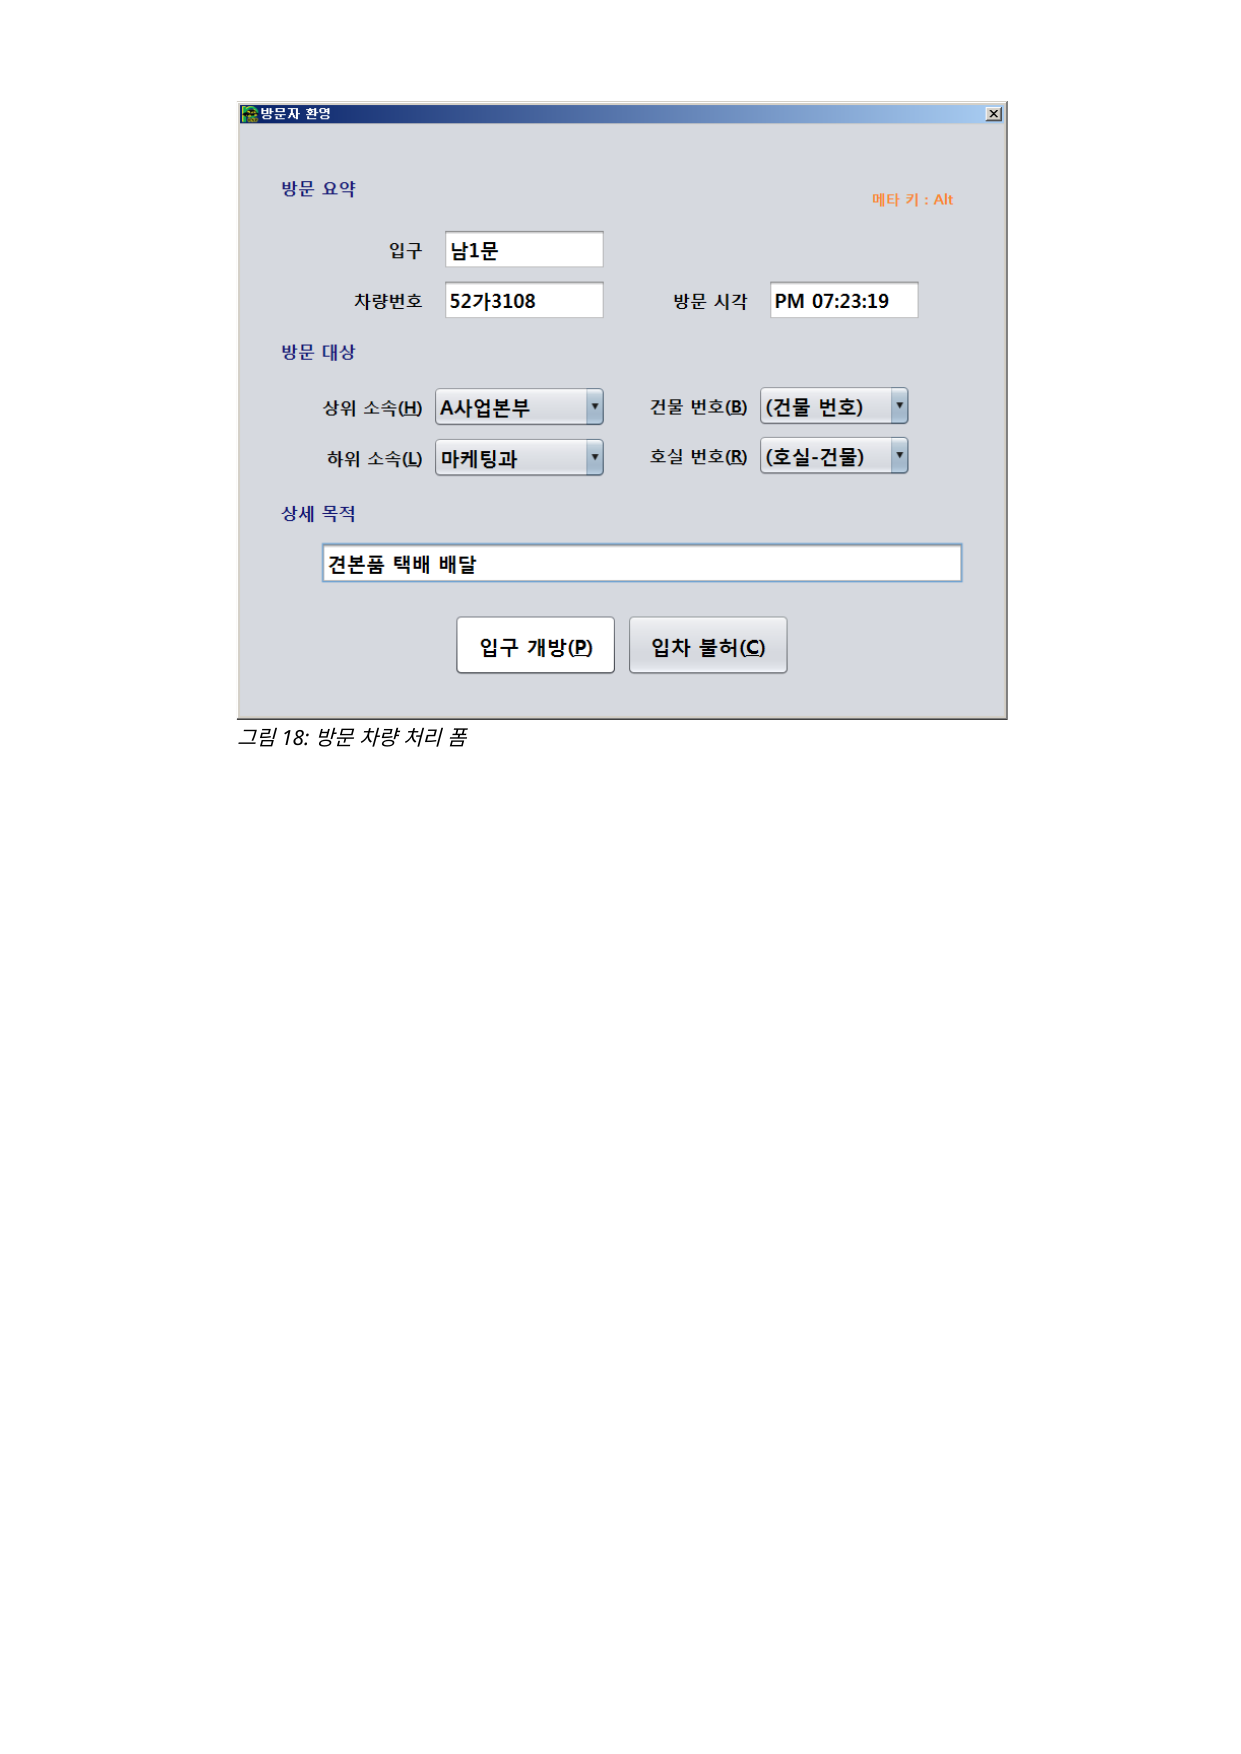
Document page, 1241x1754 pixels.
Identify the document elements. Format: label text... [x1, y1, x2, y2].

picture [236, 101, 1008, 720]
text 그림 18: 방문 차량 처리 폼 [237, 720, 1007, 751]
